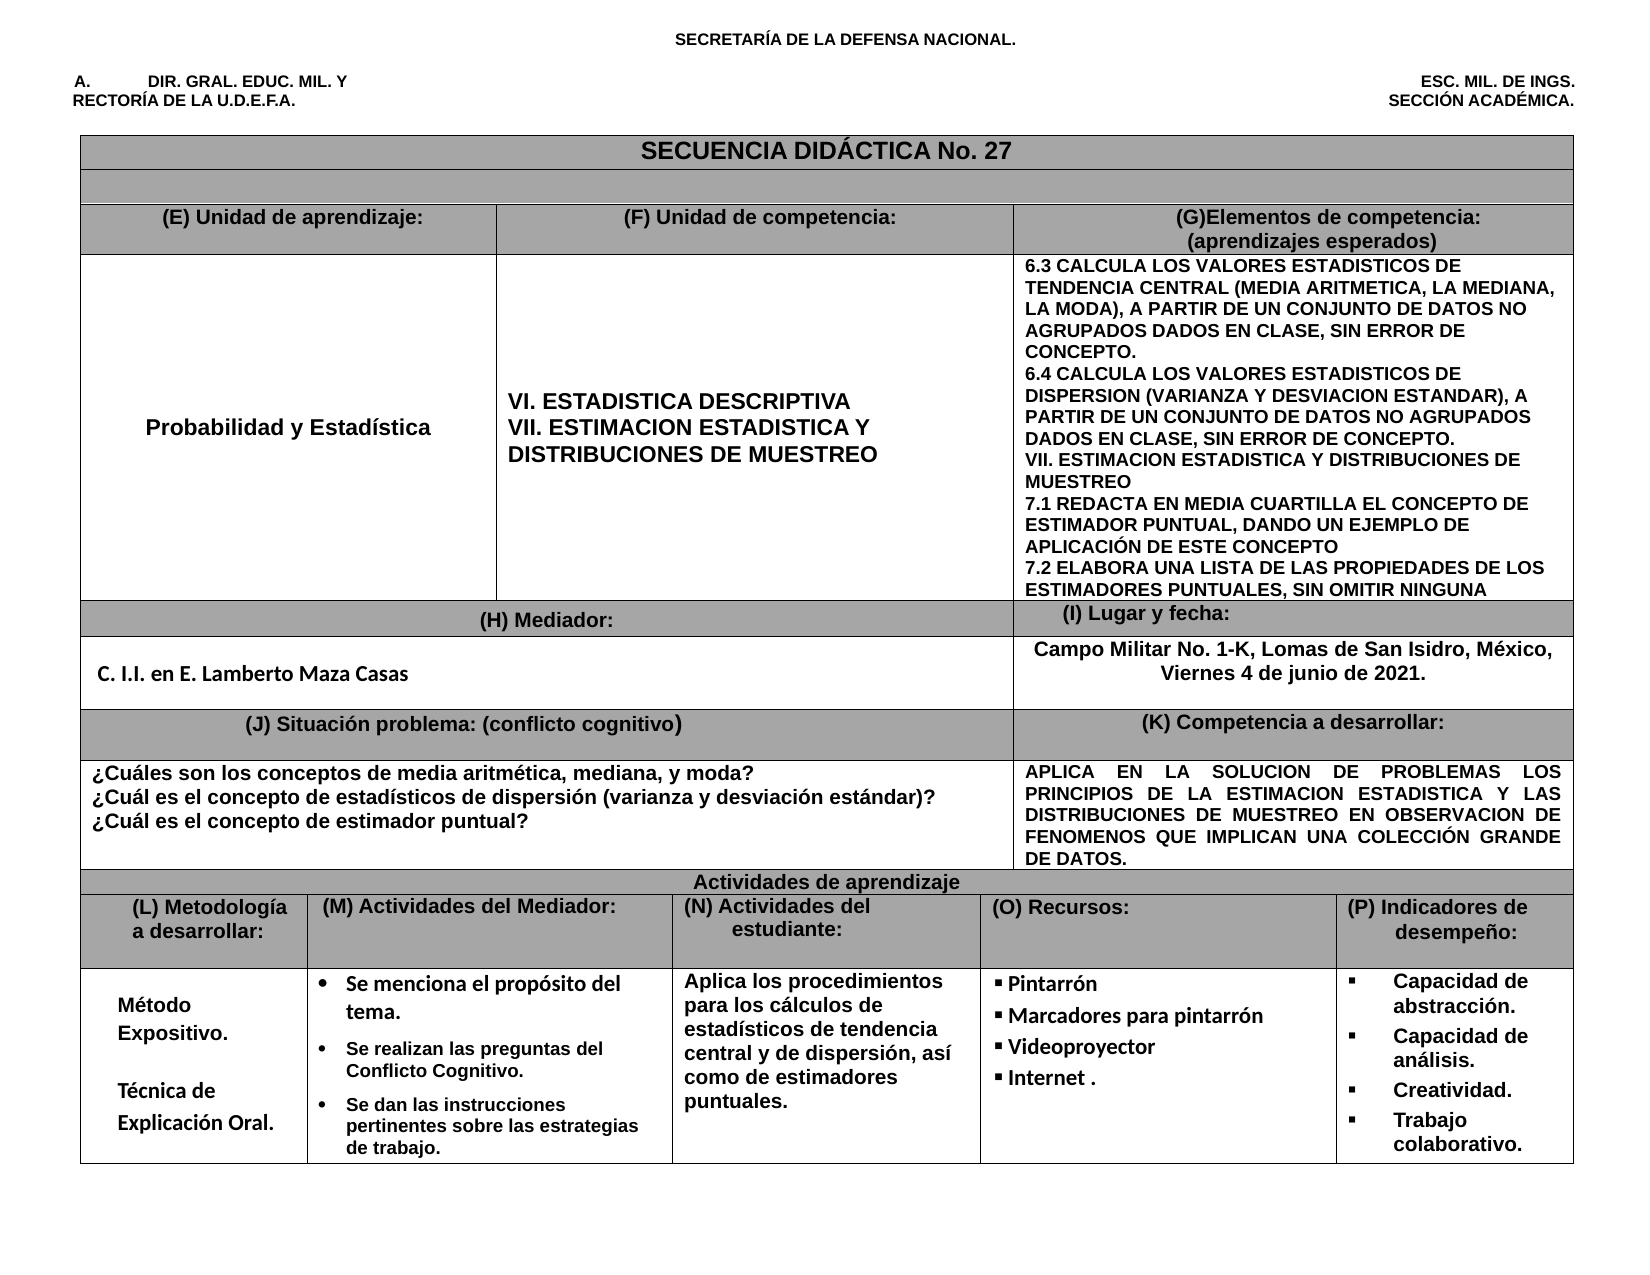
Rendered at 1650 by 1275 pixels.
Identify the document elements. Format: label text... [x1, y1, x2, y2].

table_cell Probabilidad y Estadística [81, 255, 496, 600]
table_header SECUENCIA DIDÁCTICA No. 27 [81, 136, 1573, 169]
list DIR. GRAL. EDUC. MIL. Y ESC. MIL. DE INGS. [74, 71, 1580, 91]
table_cell (I) Lugar y fecha: [1014, 601, 1573, 636]
table_cell Campo Militar No. 1-K, Lomas de San Isidro, México, Viernes 4 de junio de 2021. [1014, 637, 1573, 709]
table_cell (K) Competencia a desarrollar: [1014, 710, 1573, 760]
table_cell C. I.I. en E. Lamberto Maza Casas [81, 637, 1013, 709]
table_cell VI. ESTADISTICA DESCRIPTIVA VII. ESTIMACION ESTADISTICA Y DISTRIBUCIONES DE MUESTREO [497, 255, 1013, 600]
table_cell (P) Indicadores de desempeño: [1337, 895, 1573, 968]
table_cell Aplica los procedimientos para los cálculos de estadísticos de tendencia central y de dispersión, así como de estimadores puntuales. [673, 969, 980, 1162]
table_cell Método Expositivo. Técnica de Explicación Oral. [81, 969, 307, 1162]
table_cell (N) Actividades del estudiante: [673, 895, 980, 968]
table_cell ¿Cuáles son los conceptos de media aritmética, mediana, y moda? ¿Cuál es el concepto de estadísticos de dispersión (varianza y desviación estándar)? ¿Cuál es el concepto de estimador puntual? [81, 761, 1013, 869]
table_cell (G)Elementos de competencia: (aprendizajes esperados) [1014, 205, 1573, 254]
table_cell Pintarrón Marcadores para pintarrón Videoproyector Internet . [981, 969, 1336, 1162]
table_cell (L) Metodología a desarrollar: [81, 895, 307, 968]
text SECRETARÍA DE LA DEFENSA NACIONAL. [111, 29, 1580, 49]
table_cell [81, 170, 1573, 203]
table_cell 6.3 CALCULA LOS VALORES ESTADISTICOS DE TENDENCIA CENTRAL (MEDIA ARITMETICA, LA MEDIANA, LA MODA), A PARTIR DE UN CONJUNTO DE DATOS NO AGRUPADOS DADOS EN CLASE, SIN ERROR DE CONCEPTO. 6.4 CALCULA LOS VALORES ESTADISTICOS DE DISPERSION (VARIANZA Y DESVIACION ESTANDAR), A PARTIR DE UN CONJUNTO DE DATOS NO AGRUPADOS DADOS EN CLASE, SIN ERROR DE CONCEPTO. VII. ESTIMACION ESTADISTICA Y DISTRIBUCIONES DE MUESTREO 7.1 REDACTA EN MEDIA CUARTILLA EL CONCEPTO DE ESTIMADOR PUNTUAL, DANDO UN EJEMPLO DE APLICACIÓN DE ESTE CONCEPTO 7.2 ELABORA UNA LISTA DE LAS PROPIEDADES DE LOS ESTIMADORES PUNTUALES, SIN OMITIR NINGUNA [1014, 255, 1573, 600]
table_cell (H) Mediador: [81, 601, 1013, 636]
table_cell APLICA EN LA SOLUCION DE PROBLEMAS LOS PRINCIPIOS DE LA ESTIMACION ESTADISTICA Y LAS DISTRIBUCIONES DE MUESTREO EN OBSERVACION DE FENOMENOS QUE IMPLICAN UNA COLECCIÓN GRANDE DE DATOS. [1014, 761, 1573, 869]
table_cell (E) Unidad de aprendizaje: [81, 205, 496, 254]
table_cell Actividades de aprendizaje [81, 870, 1573, 894]
text RECTORÍA DE LA U.D.E.F.A. SECCIÓN ACADÉMICA. [72, 91, 1580, 110]
table_cell (F) Unidad de competencia: [497, 205, 1013, 254]
table_cell (J) Situación problema: (conflicto cognitivo) [81, 710, 1013, 760]
table_cell Capacidad de abstracción. Capacidad de análisis. Creatividad. Trabajo colaborativo. Capacidad de toma de decisiones. [1337, 969, 1573, 1162]
table_cell Se menciona el propósito del tema. Se realizan las preguntas del Conflicto Cognitivo. Se dan las instrucciones pertinentes sobre las estrategias de trabajo. Se da realimentación sobre el trabajo realizado, al personal discente [308, 969, 672, 1162]
table_cell (O) Recursos: [981, 895, 1336, 968]
table_cell (M) Actividades del Mediador: [308, 895, 672, 968]
